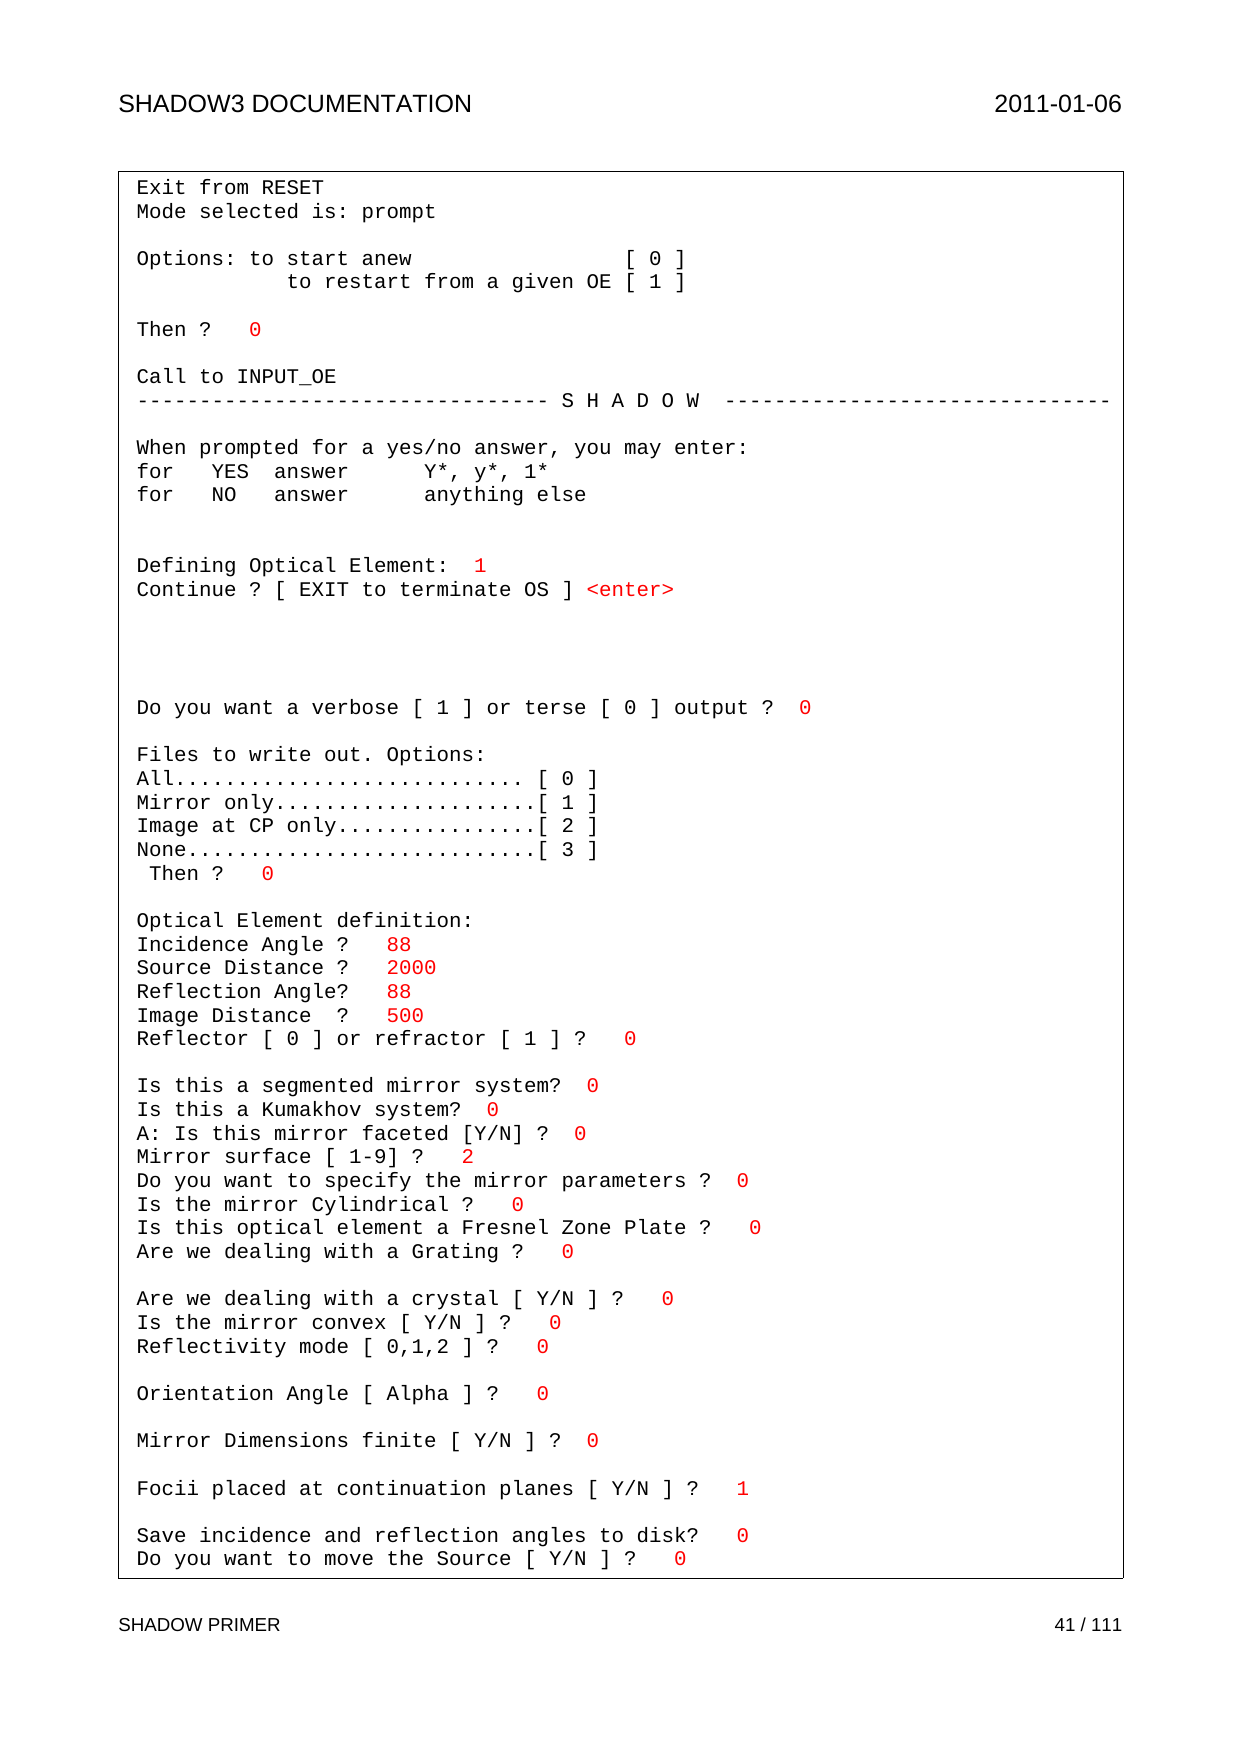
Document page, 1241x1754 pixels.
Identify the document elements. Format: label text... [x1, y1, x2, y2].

table_cell Exit from RESET Mode selected is: prompt Options: to start anew [ 0 ] to restart from a given OE [ 1 ] Then ? 0 Call to INPUT_OE --------------------------------- S H A D O W ------------------------------- When prompted for a yes/no answer, you may enter: for YES answer Y*, y*, 1* for NO answer anything else Defining Optical Element: 1 Continue ? [ EXIT to terminate OS ] <enter> Do you want a verbose [ 1 ] or terse [ 0 ] output ? 0 Files to write out. Options: All............................ [ 0 ] Mirror only.....................[ 1 ] Image at CP only................[ 2 ] None............................[ 3 ] Then ? 0 Optical Element definition: Incidence Angle ? 88 Source Distance ? 2000 Reflection Angle? 88 Image Distance ? 500 Reflector [ 0 ] or refractor [ 1 ] ? 0 Is this a segmented mirror system? 0 Is this a Kumakhov system? 0 A: Is this mirror faceted [Y/N] ? 0 Mirror surface [ 1-9] ? 2 Do you want to specify the mirror parameters ? 0 Is the mirror Cylindrical ? 0 Is this optical element a Fresnel Zone Plate ? 0 Are we dealing with a Grating ? 0 Are we dealing with a crystal [ Y/N ] ? 0 Is the mirror convex [ Y/N ] ? 0 Reflectivity mode [ 0,1,2 ] ? 0 Orientation Angle [ Alpha ] ? 0 Mirror Dimensions finite [ Y/N ] ? 0 Focii placed at continuation planes [ Y/N ] ? 1 Save incidence and reflection angles to disk? 0 Do you want to move the Source [ Y/N ] ? 0 [119, 172, 1123, 1578]
